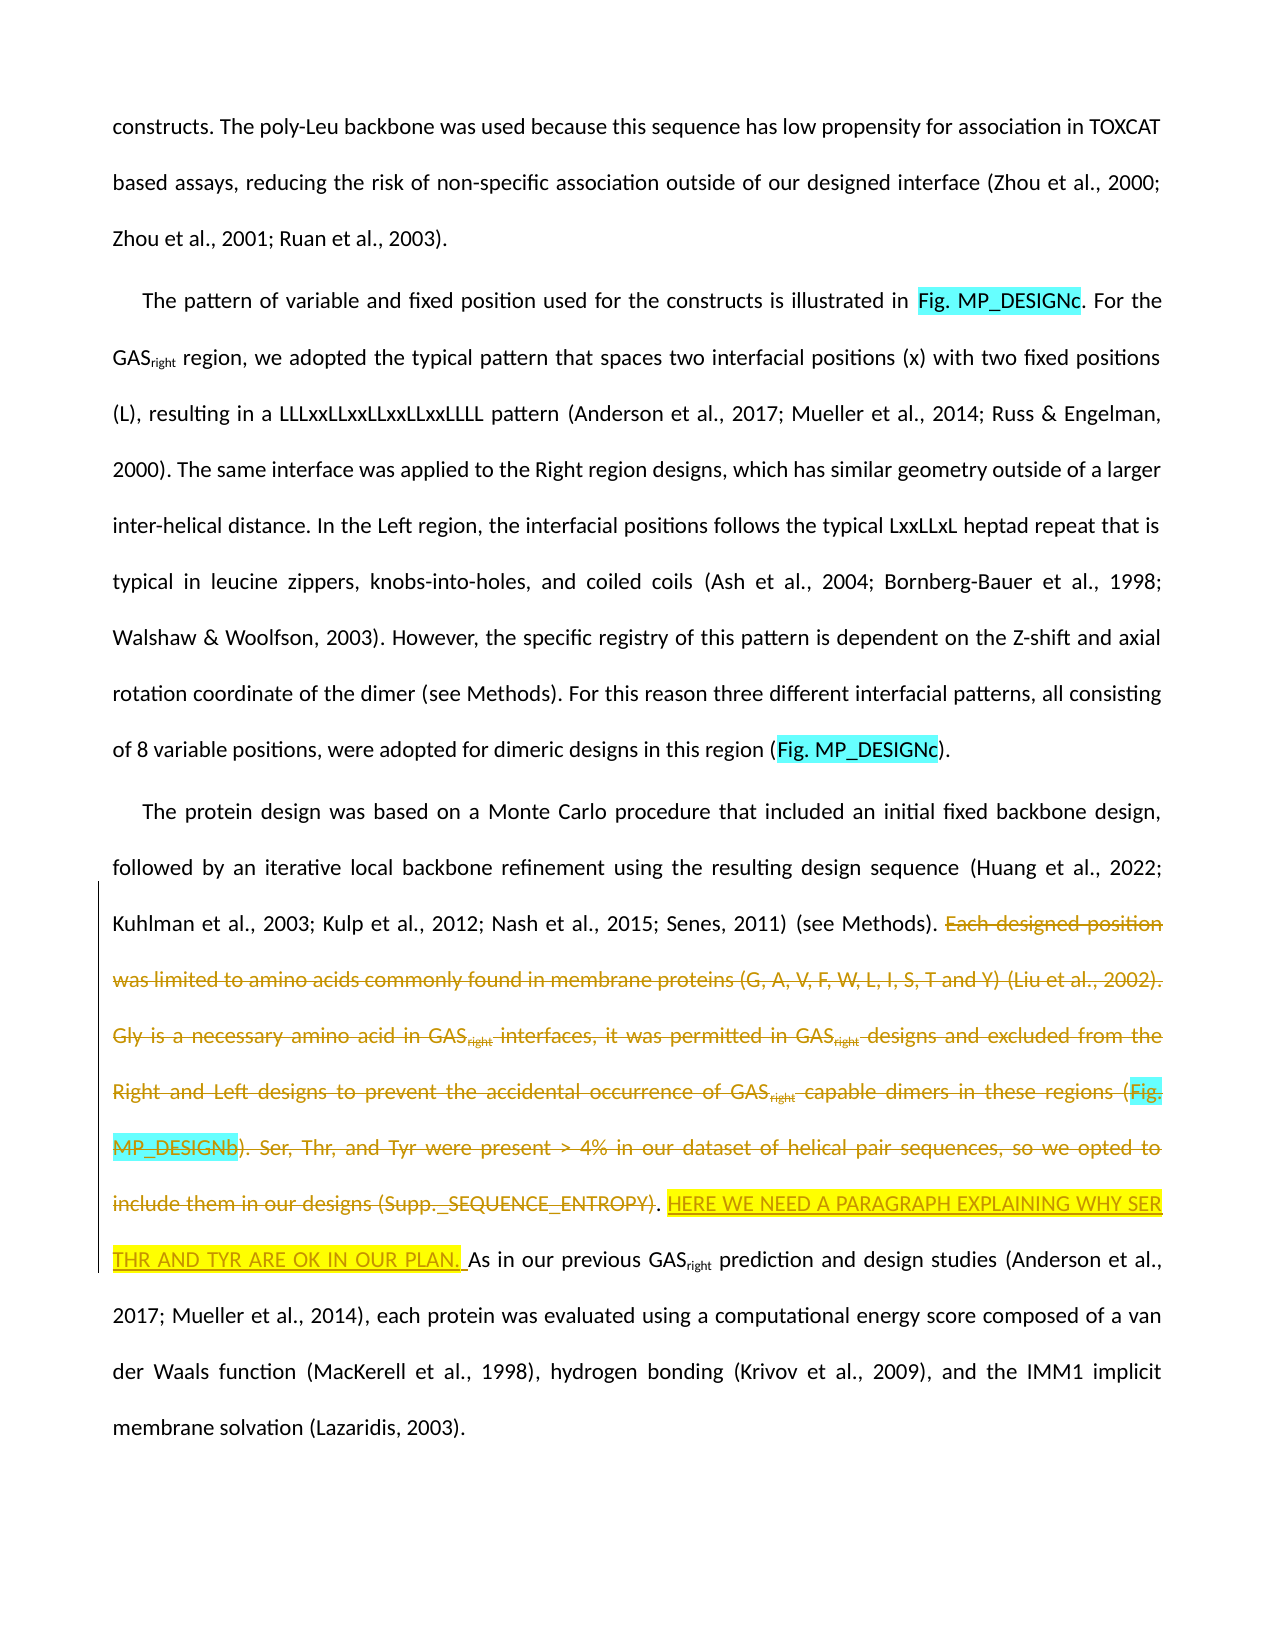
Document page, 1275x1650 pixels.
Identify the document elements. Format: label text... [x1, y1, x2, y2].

text The protein design was based on a Monte Carlo procedure that included an initial fixed backbone design, followed by an iterative local backbone refinement using the resulting design sequence (Huang et al., 2022; Kuhlman et al., 2003; Kulp et al., 2012; Nash et al., 2015; Senes, 2011) (see Methods). . HERE WE NEED A PARAGRAPH EXPLAINING WHY SER THR AND TYR ARE OK IN OUR PLAN. As in our previous GASright prediction and design studies (Anderson et al., 2017; Mueller et al., 2014), each protein was evaluated using a computational energy score composed of a van der Waals function (MacKerell et al., 1998), hydrogen bonding (Krivov et al., 2009), and the IMM1 implicit membrane solvation (Lazaridis, 2003). [112, 797, 1162, 981]
text The pattern of variable and fixed position used for the constructs is illustrated in Fig. MP_DESIGNc. For the GASright region, we adopted the typical pattern that spaces two interfacial positions (x) with two fixed positions (L), resulting in a LLLxxLLxxLLxxLLxxLLLL pattern (Anderson et al., 2017; Mueller et al., 2014; Russ & Engelman, 2000). The same interface was applied to the Right region designs, which has similar geometry outside of a larger inter-helical distance. In the Left region, the interfacial positions follows the typical LxxLLxL heptad repeat that is typical in leucine zippers, knobs-into-holes, and coiled coils (Ash et al., 2004; Bornberg-Bauer et al., 1998; Walshaw & Woolfson, 2003). However, the specific registry of this pattern is dependent on the Z-shift and axial rotation coordinate of the dimer (see Methods). For this reason three different interfacial patterns, all consisting of 8 variable positions, were adopted for dimeric designs in this region (Fig. MP_DESIGNc). [112, 287, 1162, 763]
text Within the boundaries of the three regions of Fig. MP_DESIGNb, we selected a total of 10000 starting backbones with crossing angle and inter-helical distance randomly assigned within their boundaries. Since no specific dependency was identified for the axial rotation ω, and the Z displacement on the crossing angle and inter-helical distance, these two parameters were also assigned randomly. In creating these constructs we followed an approach used previously in a TOXGREEN study (Anderson et al., 2017). The designs we based on a 21 amino acid hydrophobic segment, with the crossing point between the two monomers placed near the middle of the membrane. For each dimer, only 8 positions at the helix-helix interface were set as variable for the design. All non-interfacial positions of the backbone were standardized to Leucine. This standardization reduces variability in hydrophobicity, which helps obtaining consistent expression and insertion into the membrane of the TOXGREEN constructs. The poly-Leu backbone was used because this sequence has low propensity for association in TOXCAT based assays, reducing the risk of non-specific association outside of our designed interface (Zhou et al., 2000; Zhou et al., 2001; Ruan et al., 2003). [112, 112, 1162, 253]
text The protein design was based on a Monte Carlo procedure that included an initial fixed backbone design, followed by an iterative local backbone refinement using the resulting design sequence (Huang et al., 2022; Kuhlman et al., 2003; Kulp et al., 2012; Nash et al., 2015; Senes, 2011) (see Methods). . HERE WE NEED A PARAGRAPH EXPLAINING WHY SER THR AND TYR ARE OK IN OUR PLAN. As in our previous GASright prediction and design studies (Anderson et al., 2017; Mueller et al., 2014), each protein was evaluated using a computational energy score composed of a van der Waals function (MacKerell et al., 1998), hydrogen bonding (Krivov et al., 2009), and the IMM1 implicit membrane solvation (Lazaridis, 2003). [112, 982, 1162, 1149]
text The protein design was based on a Monte Carlo procedure that included an initial fixed backbone design, followed by an iterative local backbone refinement using the resulting design sequence (Huang et al., 2022; Kuhlman et al., 2003; Kulp et al., 2012; Nash et al., 2015; Senes, 2011) (see Methods). . HERE WE NEED A PARAGRAPH EXPLAINING WHY SER THR AND TYR ARE OK IN OUR PLAN. As in our previous GASright prediction and design studies (Anderson et al., 2017; Mueller et al., 2014), each protein was evaluated using a computational energy score composed of a van der Waals function (MacKerell et al., 1998), hydrogen bonding (Krivov et al., 2009), and the IMM1 implicit membrane solvation (Lazaridis, 2003). [112, 1150, 1162, 1442]
